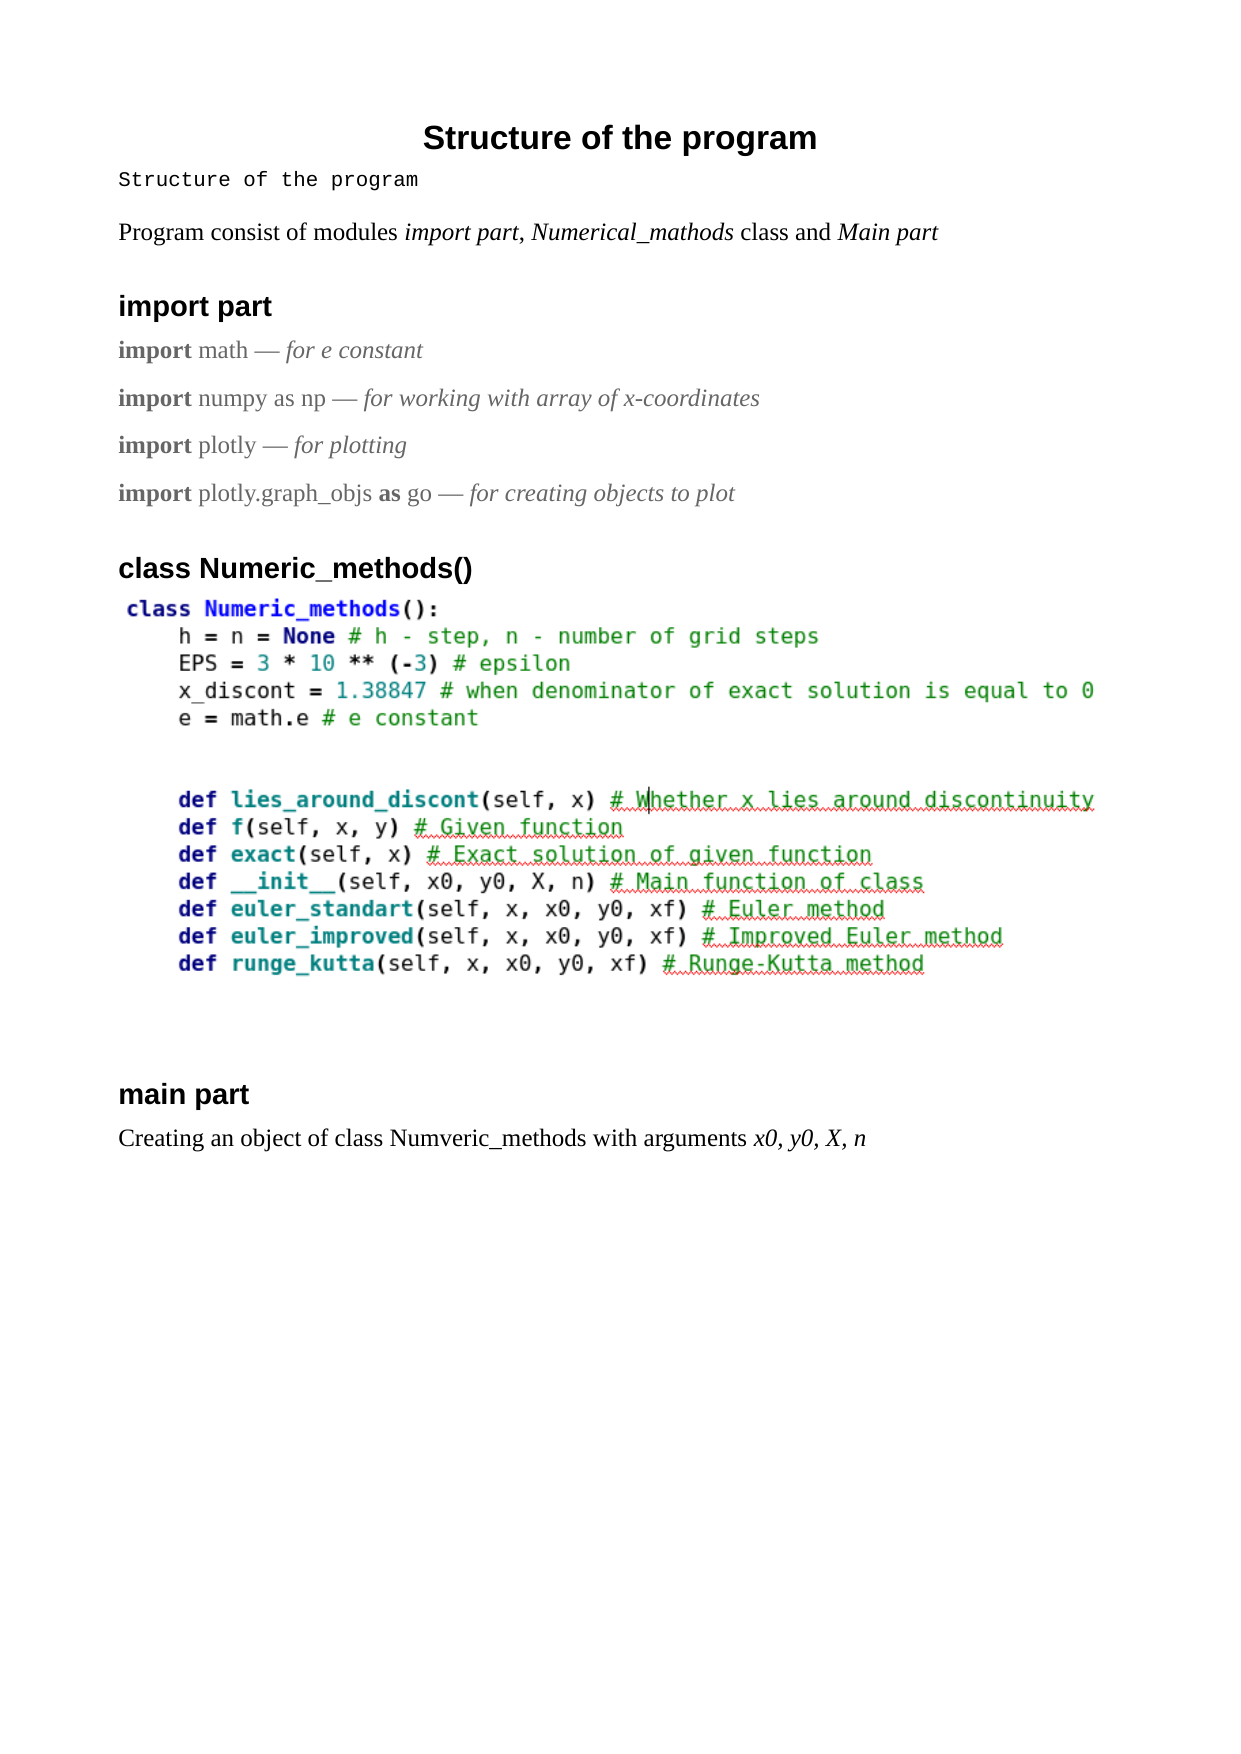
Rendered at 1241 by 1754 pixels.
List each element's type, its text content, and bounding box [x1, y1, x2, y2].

picture [118, 596, 1123, 1001]
text import numpy as np — for working with array of x-coordinates [118, 383, 1122, 412]
text import math — for e constant [118, 335, 1122, 364]
subtitle class Numeric_methods() [118, 551, 1122, 584]
subtitle import part [118, 289, 1122, 323]
text Creating an object of class Numveric_methods with arguments x0, y0, X, n [118, 1123, 1122, 1152]
subtitle Structure of the program [118, 118, 1122, 157]
subtitle main part [118, 1077, 1122, 1111]
text Structure of the program [118, 169, 1122, 193]
text import plotly — for plotting [118, 430, 1122, 459]
text import plotly.graph_objs as go — for creating objects to plot [118, 478, 1122, 507]
text Program consist of modules import part, Numerical_mathods class and Main part [118, 217, 1122, 245]
